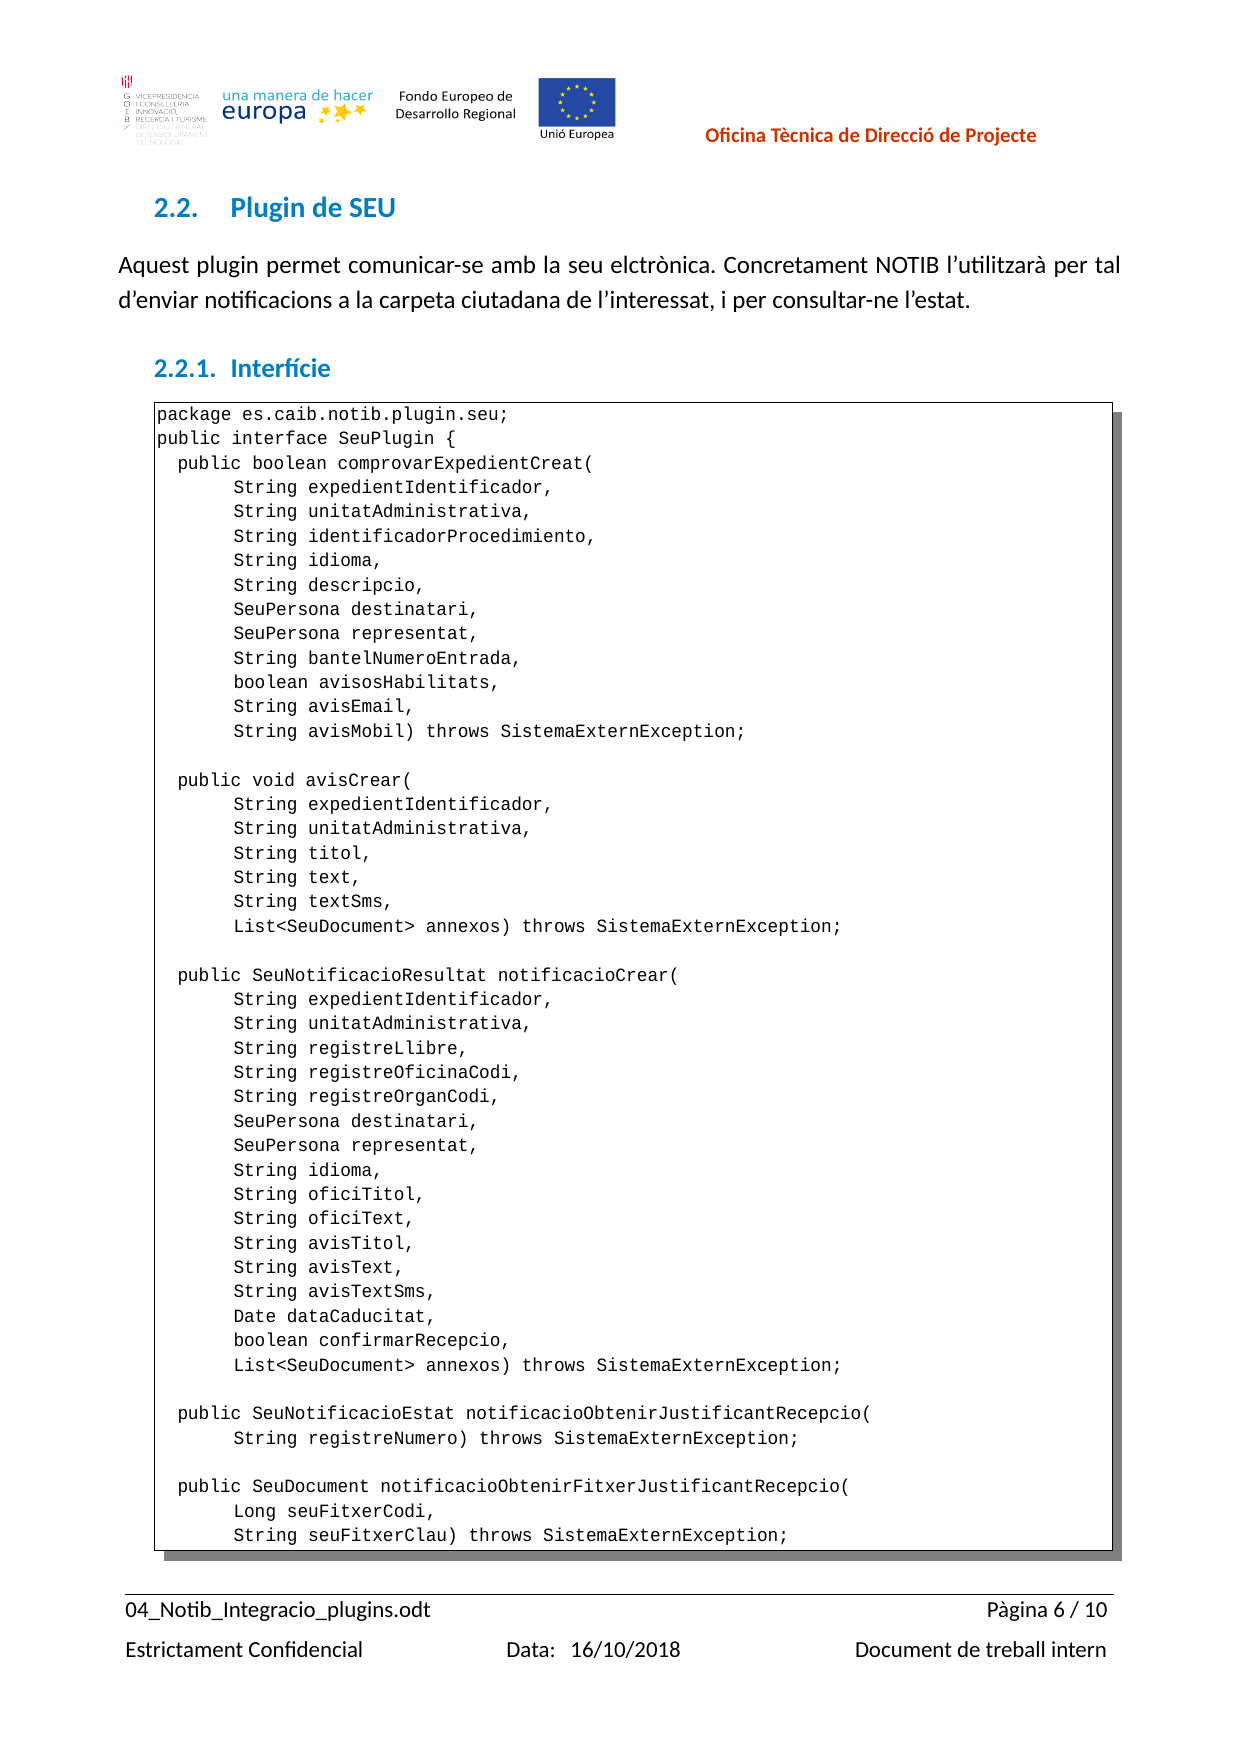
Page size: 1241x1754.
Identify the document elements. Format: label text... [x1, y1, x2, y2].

text Aquest plugin permet comunicar-se amb la seu elctrònica. Concretament NOTIB l’utilitzarà per tal d’enviar notificacions a la carpeta ciutadana de l’interessat, i per consultar-ne l’estat. [118, 249, 1122, 314]
text String expedientIdentificador, [155, 792, 1112, 816]
text Date dataCaducitat, [155, 1304, 1112, 1328]
text public interface SeuPlugin { [155, 426, 1112, 450]
text SeuPersona representat, [155, 1133, 1112, 1157]
text String descripcio, [155, 572, 1112, 597]
text package es.caib.notib.plugin.seu; [155, 403, 1112, 426]
text String unitatAdministrativa, [155, 816, 1112, 840]
text String registreOrganCodi, [155, 1084, 1112, 1108]
text boolean avisosHabilitats, [155, 670, 1112, 694]
text String registreLlibre, [155, 1036, 1112, 1060]
picture [118, 73, 213, 147]
text boolean confirmarRecepcio, [155, 1328, 1112, 1352]
text String unitatAdministrativa, [155, 499, 1112, 523]
text String textSms, [155, 889, 1112, 913]
text String idioma, [155, 1157, 1112, 1182]
text SeuPersona destinatari, [155, 1109, 1112, 1133]
text String oficiTitol, [155, 1182, 1112, 1206]
text String unitatAdministrativa, [155, 1011, 1112, 1035]
subtitle Interfície [153, 351, 1122, 384]
text public SeuNotificacioEstat notificacioObtenirJustificantRecepcio( [155, 1401, 1112, 1425]
text List<SeuDocument> annexos) throws SistemaExternException; [155, 1352, 1112, 1377]
text public boolean comprovarExpedientCreat( [155, 451, 1112, 475]
text String registreOficinaCodi, [155, 1060, 1112, 1084]
picture [219, 73, 621, 147]
text SeuPersona representat, [155, 621, 1112, 645]
text public void avisCrear( [155, 767, 1112, 792]
text String avisText, [155, 1255, 1112, 1279]
text String avisTextSms, [155, 1279, 1112, 1303]
text String oficiText, [155, 1206, 1112, 1230]
text String registreNumero) throws SistemaExternException; [155, 1426, 1112, 1450]
text String text, [155, 865, 1112, 889]
text SeuPersona destinatari, [155, 597, 1112, 621]
text String avisMobil) throws SistemaExternException; [155, 719, 1112, 743]
text String idioma, [155, 548, 1112, 572]
text String expedientIdentificador, [155, 987, 1112, 1011]
text public SeuNotificacioResultat notificacioCrear( [155, 962, 1112, 987]
text String titol, [155, 841, 1112, 865]
text String expedientIdentificador, [155, 475, 1112, 499]
text List<SeuDocument> annexos) throws SistemaExternException; [155, 914, 1112, 938]
text Long seuFitxerCodi, [155, 1499, 1112, 1523]
text String identificadorProcedimiento, [155, 524, 1112, 548]
text String avisTitol, [155, 1231, 1112, 1255]
text String seuFitxerClau) throws SistemaExternException; [155, 1523, 1112, 1550]
text public SeuDocument notificacioObtenirFitxerJustificantRecepcio( [155, 1474, 1112, 1498]
text String avisEmail, [155, 694, 1112, 718]
text String bantelNumeroEntrada, [155, 646, 1112, 670]
subtitle Plugin de SEU [153, 189, 1122, 225]
